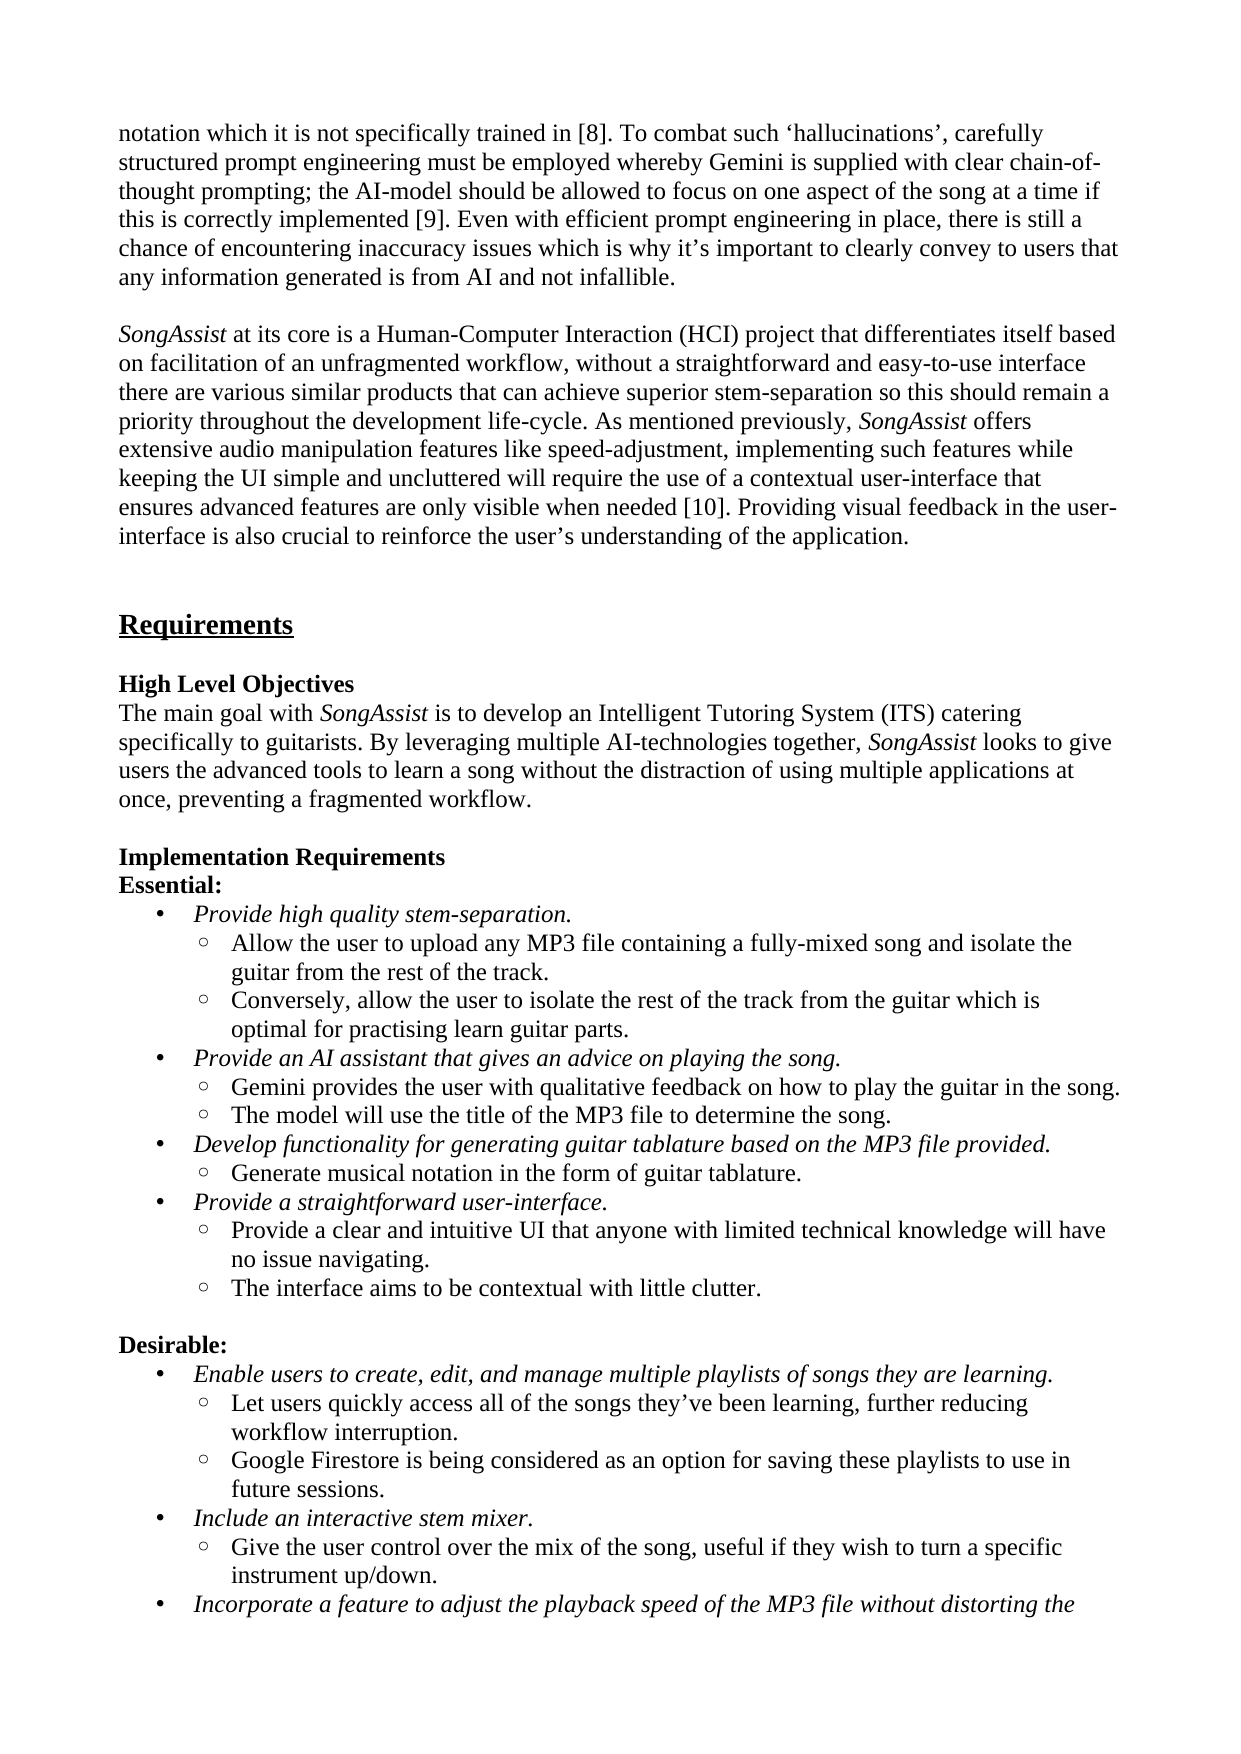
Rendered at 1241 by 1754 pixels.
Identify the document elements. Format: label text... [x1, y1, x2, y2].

text Implementation Requirements [118, 842, 1122, 871]
text High Level Objectives [118, 669, 1122, 698]
list Include an interactive stem mixer. [156, 1503, 1122, 1532]
text SongAssist at its core is a Human-Computer Interaction (HCI) project that differentiates itself based on facilitation of an unfragmented workflow, without a straightforward and easy-to-use interface there are various similar products that can achieve superior stem-separation so this should remain a priority throughout the development life-cycle. As mentioned previously, SongAssist offers extensive audio manipulation features like speed-adjustment, implementing such features while keeping the UI simple and uncluttered will require the use of a contextual user-interface that ensures advanced features are only visible when needed [10]. Providing visual feedback in the user-interface is also crucial to reinforce the user’s understanding of the application. [118, 319, 1122, 549]
list Provide an AI assistant that gives an advice on playing the song. [156, 1043, 1122, 1072]
text The main goal with SongAssist is to develop an Intelligent Tutoring System (ITS) catering specifically to guitarists. By leveraging multiple AI-technologies together, SongAssist looks to give users the advanced tools to learn a song without the distraction of using multiple applications at once, preventing a fragmented workflow. [118, 698, 1122, 813]
list Let users quickly access all of the songs they’ve been learning, further reducing workflow interruption. [193, 1388, 1122, 1446]
list Allow the user to upload any MP3 file containing a fully-mixed song and isolate the guitar from the rest of the track. [193, 928, 1122, 986]
list Google Firestore is being considered as an option for saving these playlists to use in future sessions. [193, 1446, 1122, 1503]
text Essential: [118, 871, 1122, 899]
list Incorporate a feature to adjust the playback speed of the MP3 file without distorting the [156, 1589, 1122, 1618]
list Develop functionality for generating guitar tablature based on the MP3 file provided. [156, 1129, 1122, 1158]
list Gemini provides the user with qualitative feedback on how to play the guitar in the song. [193, 1072, 1122, 1101]
list The model will use the title of the MP3 file to determine the song. [193, 1101, 1122, 1129]
text notation which it is not specifically trained in [8]. To combat such ‘hallucinations’, carefully structured prompt engineering must be employed whereby Gemini is supplied with clear chain-of-thought prompting; the AI-model should be allowed to focus on one aspect of the song at a time if this is correctly implemented [9]. Even with efficient prompt engineering in place, there is still a chance of encountering inaccuracy issues which is why it’s important to clearly convey to users that any information generated is from AI and not infallible. [118, 118, 1122, 291]
list Provide a clear and intuitive UI that anyone with limited technical knowledge will have no issue navigating. [193, 1216, 1122, 1273]
list Provide high quality stem-separation. [156, 899, 1122, 928]
text Requirements [118, 607, 1122, 641]
text Desirable: [118, 1331, 1122, 1359]
list The interface aims to be contextual with little clutter. [193, 1273, 1122, 1302]
list Enable users to create, edit, and manage multiple playlists of songs they are learning. [156, 1359, 1122, 1388]
list Give the user control over the mix of the song, useful if they wish to turn a specific instrument up/down. [193, 1532, 1122, 1589]
list Generate musical notation in the form of guitar tablature. [193, 1158, 1122, 1187]
list Provide a straightforward user-interface. [156, 1187, 1122, 1216]
list Conversely, allow the user to isolate the rest of the track from the guitar which is optimal for practising learn guitar parts. [193, 986, 1122, 1043]
